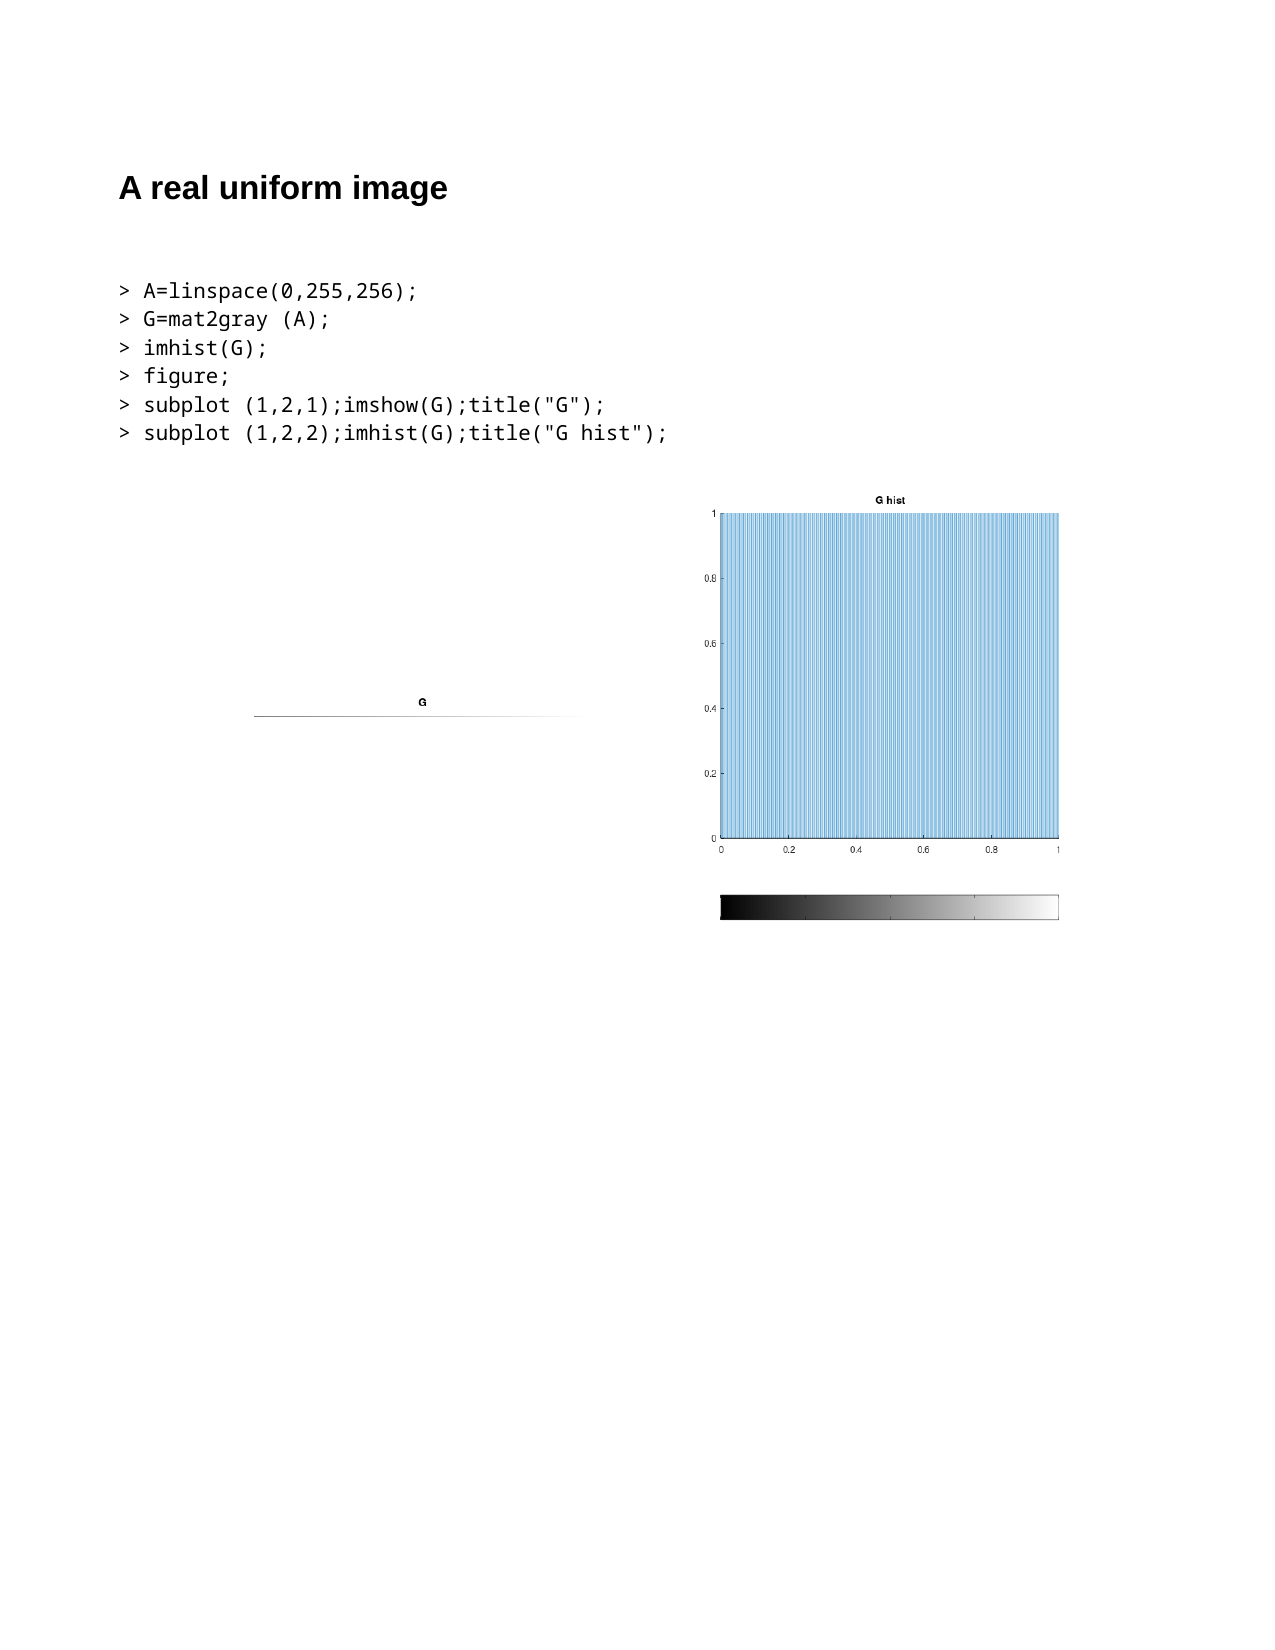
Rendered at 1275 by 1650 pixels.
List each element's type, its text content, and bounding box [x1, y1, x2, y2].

text > imhist(G); [118, 333, 1157, 361]
picture [118, 475, 1157, 974]
text > subplot (1,2,2);imhist(G);title("G hist"); [118, 418, 1157, 447]
text > figure; [118, 361, 1157, 390]
text > subplot (1,2,1);imshow(G);title("G"); [118, 390, 1157, 418]
subtitle A real uniform image [118, 168, 1157, 206]
text > A=linspace(0,255,256); [118, 276, 1157, 304]
text > G=mat2gray (A); [118, 304, 1157, 333]
